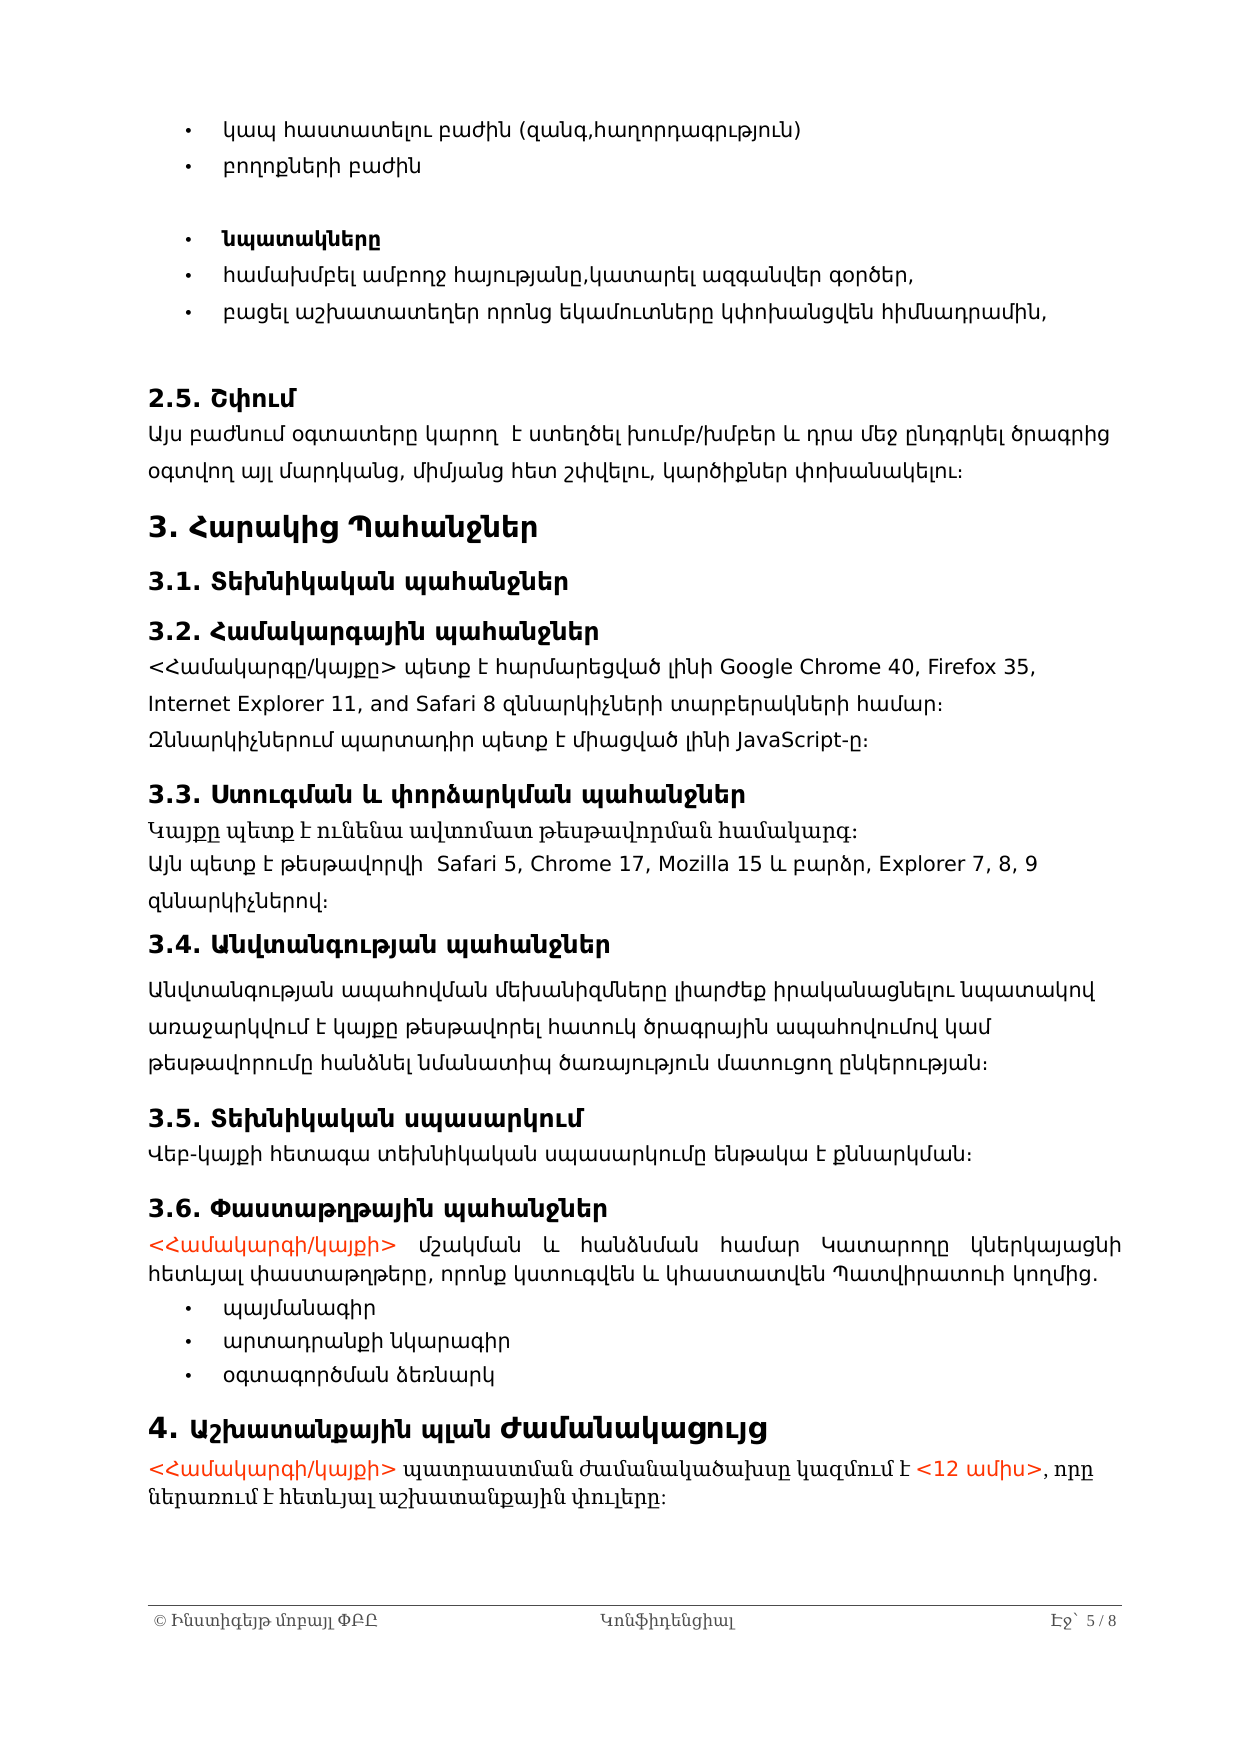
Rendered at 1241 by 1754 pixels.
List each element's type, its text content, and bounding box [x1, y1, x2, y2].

text Կայքը պետք է ունենա ավտոմատ թեսթավորման համակարգ։ [148, 819, 1122, 843]
list նպատակները [185, 227, 1122, 251]
subtitle Համակարգային պահանջներ [148, 617, 1122, 646]
subtitle Տեխնիկական պահանջներ [148, 567, 1122, 597]
text <Համակարգը/կայքը> պետք է հարմարեցված լինի Google Chrome 40, Firefox 35, Internet Explorer 11, and Safari 8 զննարկիչների տարբերակների համար։ Զննարկիչներում պարտադիր պետք է միացված լինի JavaScript-ը։ [148, 655, 1122, 752]
text Այս բաժնում օգտատերը կարող է ստեղծել խումբ/խմբեր և դրա մեջ ընդգրկել ծրագրից օգտվող այլ մարդկանց, միմյանց հետ շփվելու, կարծիքներ փոխանակելու։ [148, 422, 1122, 483]
list բողոքների բաժին [185, 154, 1122, 179]
list պայմանագիր [185, 1296, 1122, 1320]
subtitle Ստուգման և փորձարկման պահանջներ [148, 781, 1122, 810]
text <Համակարգի/կայքի> մշակման և հանձնման համար Կատարողը կներկայացնի հետևյալ փաստաթղթերը, որոնք կստուգվեն և կհաստատվեն Պատվիրատուի կողմից․ [148, 1233, 1122, 1286]
text 3.4. Անվտանգության պահանջներ [148, 930, 1122, 959]
subtitle Աշխատանքային պլան Ժամանակացույց [148, 1412, 1122, 1446]
subtitle Հարակից Պահանջներ [148, 510, 1122, 544]
list օգտագործման ձեռնարկ [185, 1363, 1122, 1387]
subtitle Շփում [148, 384, 1122, 413]
list արտադրանքի նկարագիր [185, 1329, 1122, 1353]
list կապ հաստատելու բաժին (զանգ,հաղորդագրւթյուն) [185, 118, 1122, 142]
text Այն պետք է թեսթավորվի Safari 5, Chrome 17, Mozilla 15 և բարձր, Explorer 7, 8, 9 զննարկիչներով։ [148, 852, 1122, 913]
subtitle 3.6. Փաստաթղթային պահանջներ [148, 1195, 1122, 1224]
list բացել աշխատատեղեր որոնց եկամուտները կփոխանցվեն հիմնադրամին, [185, 300, 1122, 324]
text <Համակարգի/կայքի> պատրաստման ժամանակածախսը կազմում է <12 ամիս>, որը ներառում է հետևյալ աշխատանքային փուլերը: [148, 1457, 1122, 1509]
text Վեբ-կայքի հետագա տեխնիկական սպասարկումը ենթակա է քննարկման։ [148, 1142, 1122, 1166]
list համախմբել ամբողջ հայությանը,կատարել ազգանվեր գօրծեր, [185, 263, 1122, 288]
subtitle 3.5. Տեխնիկական սպասարկում [148, 1104, 1122, 1133]
text Անվտանգության ապահովման մեխանիզմները լիարժեք իրականացնելու նպատակով առաջարկվում է կայքը թեսթավորել հատուկ ծրագրային ապահովումով կամ թեսթավորումը հանձնել նմանատիպ ծառայություն մատուցող ընկերության։ [148, 978, 1122, 1075]
